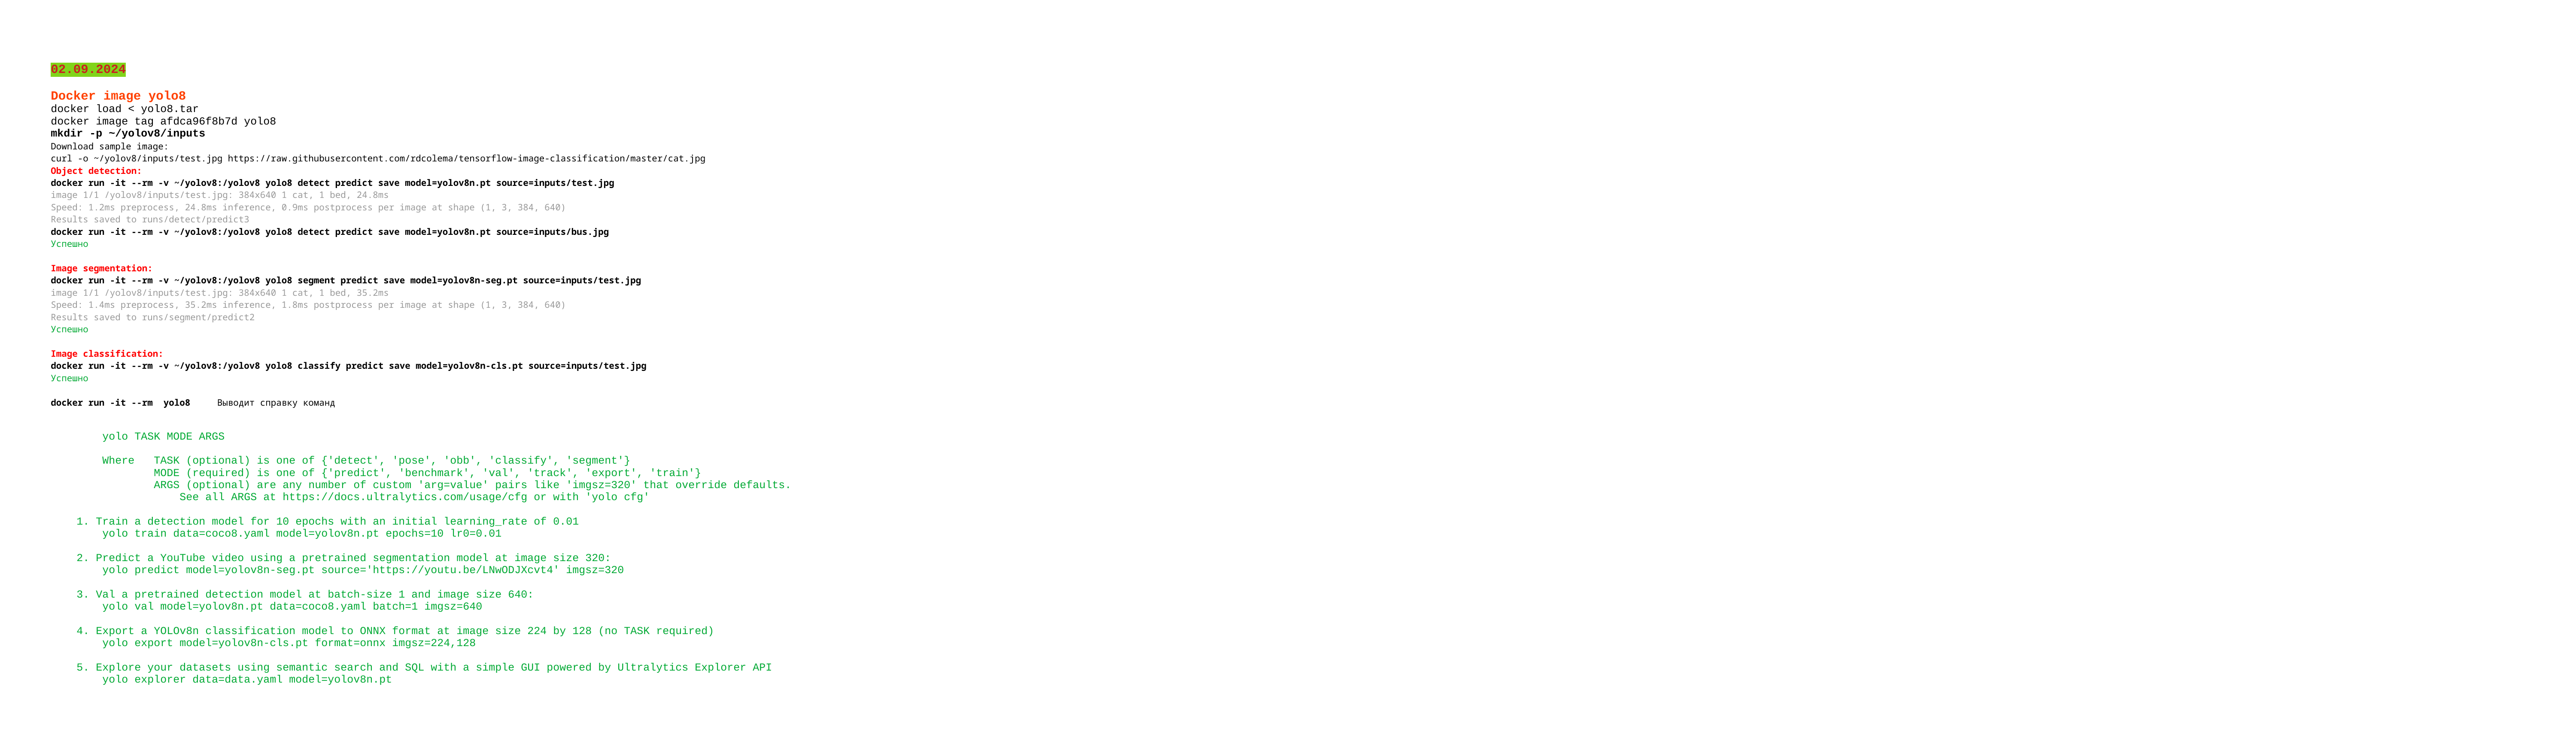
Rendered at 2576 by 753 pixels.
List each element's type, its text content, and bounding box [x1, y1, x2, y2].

text 02.09.2024 [51, 63, 2525, 77]
text Object detection: [51, 164, 2525, 176]
text Where TASK (optional) is one of {'detect', 'pose', 'obb', 'classify', 'segment'} [51, 455, 2525, 467]
text yolo explorer data=data.yaml model=yolov8n.pt [51, 674, 2525, 686]
text Успешно [51, 237, 2525, 250]
text docker run -it --rm -v ~/yolov8:/yolov8 yolo8 segment predict save model=yolov8n-seg.pt source=inputs/test.jpg [51, 274, 2525, 286]
text yolo predict model=yolov8n-seg.pt source='https://youtu.be/LNwODJXcvt4' imgsz=320 [51, 565, 2525, 577]
text yolo val model=yolov8n.pt data=coco8.yaml batch=1 imgsz=640 [51, 601, 2525, 613]
text Docker image yolo8 [51, 89, 2525, 103]
text Успешно [51, 323, 2525, 335]
text 3. Val a pretrained detection model at batch-size 1 and image size 640: [51, 589, 2525, 601]
text curl -o ~/yolov8/inputs/test.jpg https://raw.githubusercontent.com/rdcolema/tensorflow-image-classification/master/cat.jpg [51, 152, 2525, 164]
text image 1/1 /yolov8/inputs/test.jpg: 384x640 1 cat, 1 bed, 35.2ms [51, 286, 2525, 298]
text MODE (required) is one of {'predict', 'benchmark', 'val', 'track', 'export', 'train'} [51, 467, 2525, 480]
text Speed: 1.2ms preprocess, 24.8ms inference, 0.9ms postprocess per image at shape (1, 3, 384, 640) [51, 201, 2525, 213]
text image 1/1 /yolov8/inputs/test.jpg: 384x640 1 cat, 1 bed, 24.8ms [51, 188, 2525, 201]
text See all ARGS at https://docs.ultralytics.com/usage/cfg or with 'yolo cfg' [51, 492, 2525, 504]
text Image classification: [51, 347, 2525, 359]
text yolo export model=yolov8n-cls.pt format=onnx imgsz=224,128 [51, 638, 2525, 650]
text docker load < yolo8.tar [51, 103, 2525, 115]
text docker run -it --rm -v ~/yolov8:/yolov8 yolo8 detect predict save model=yolov8n.pt source=inputs/test.jpg [51, 176, 2525, 188]
text 2. Predict a YouTube video using a pretrained segmentation model at image size 320: [51, 553, 2525, 565]
text mkdir -p ~/yolov8/inputs [51, 128, 2525, 140]
text Results saved to runs/detect/predict3 [51, 213, 2525, 225]
text 5. Explore your datasets using semantic search and SQL with a simple GUI powered by Ultralytics Explorer API [51, 662, 2525, 674]
text docker run -it --rm -v ~/yolov8:/yolov8 yolo8 detect predict save model=yolov8n.pt source=inputs/bus.jpg [51, 225, 2525, 237]
text Download sample image: [51, 140, 2525, 152]
text docker run -it --rm -v ~/yolov8:/yolov8 yolo8 classify predict save model=yolov8n-cls.pt source=inputs/test.jpg [51, 359, 2525, 372]
text Image segmentation: [51, 262, 2525, 274]
text docker run -it --rm yolo8 Выводит справку команд [51, 396, 2525, 408]
text yolo TASK MODE ARGS [51, 431, 2525, 443]
text yolo train data=coco8.yaml model=yolov8n.pt epochs=10 lr0=0.01 [51, 528, 2525, 540]
text Results saved to runs/segment/predict2 [51, 311, 2525, 323]
text ARGS (optional) are any number of custom 'arg=value' pairs like 'imgsz=320' that override defaults. [51, 480, 2525, 492]
text Speed: 1.4ms preprocess, 35.2ms inference, 1.8ms postprocess per image at shape (1, 3, 384, 640) [51, 298, 2525, 311]
text 4. Export a YOLOv8n classification model to ONNX format at image size 224 by 128 (no TASK required) [51, 625, 2525, 638]
text docker image tag afdca96f8b7d yolo8 [51, 115, 2525, 128]
text 1. Train a detection model for 10 epochs with an initial learning_rate of 0.01 [51, 516, 2525, 528]
text Успешно [51, 372, 2525, 384]
